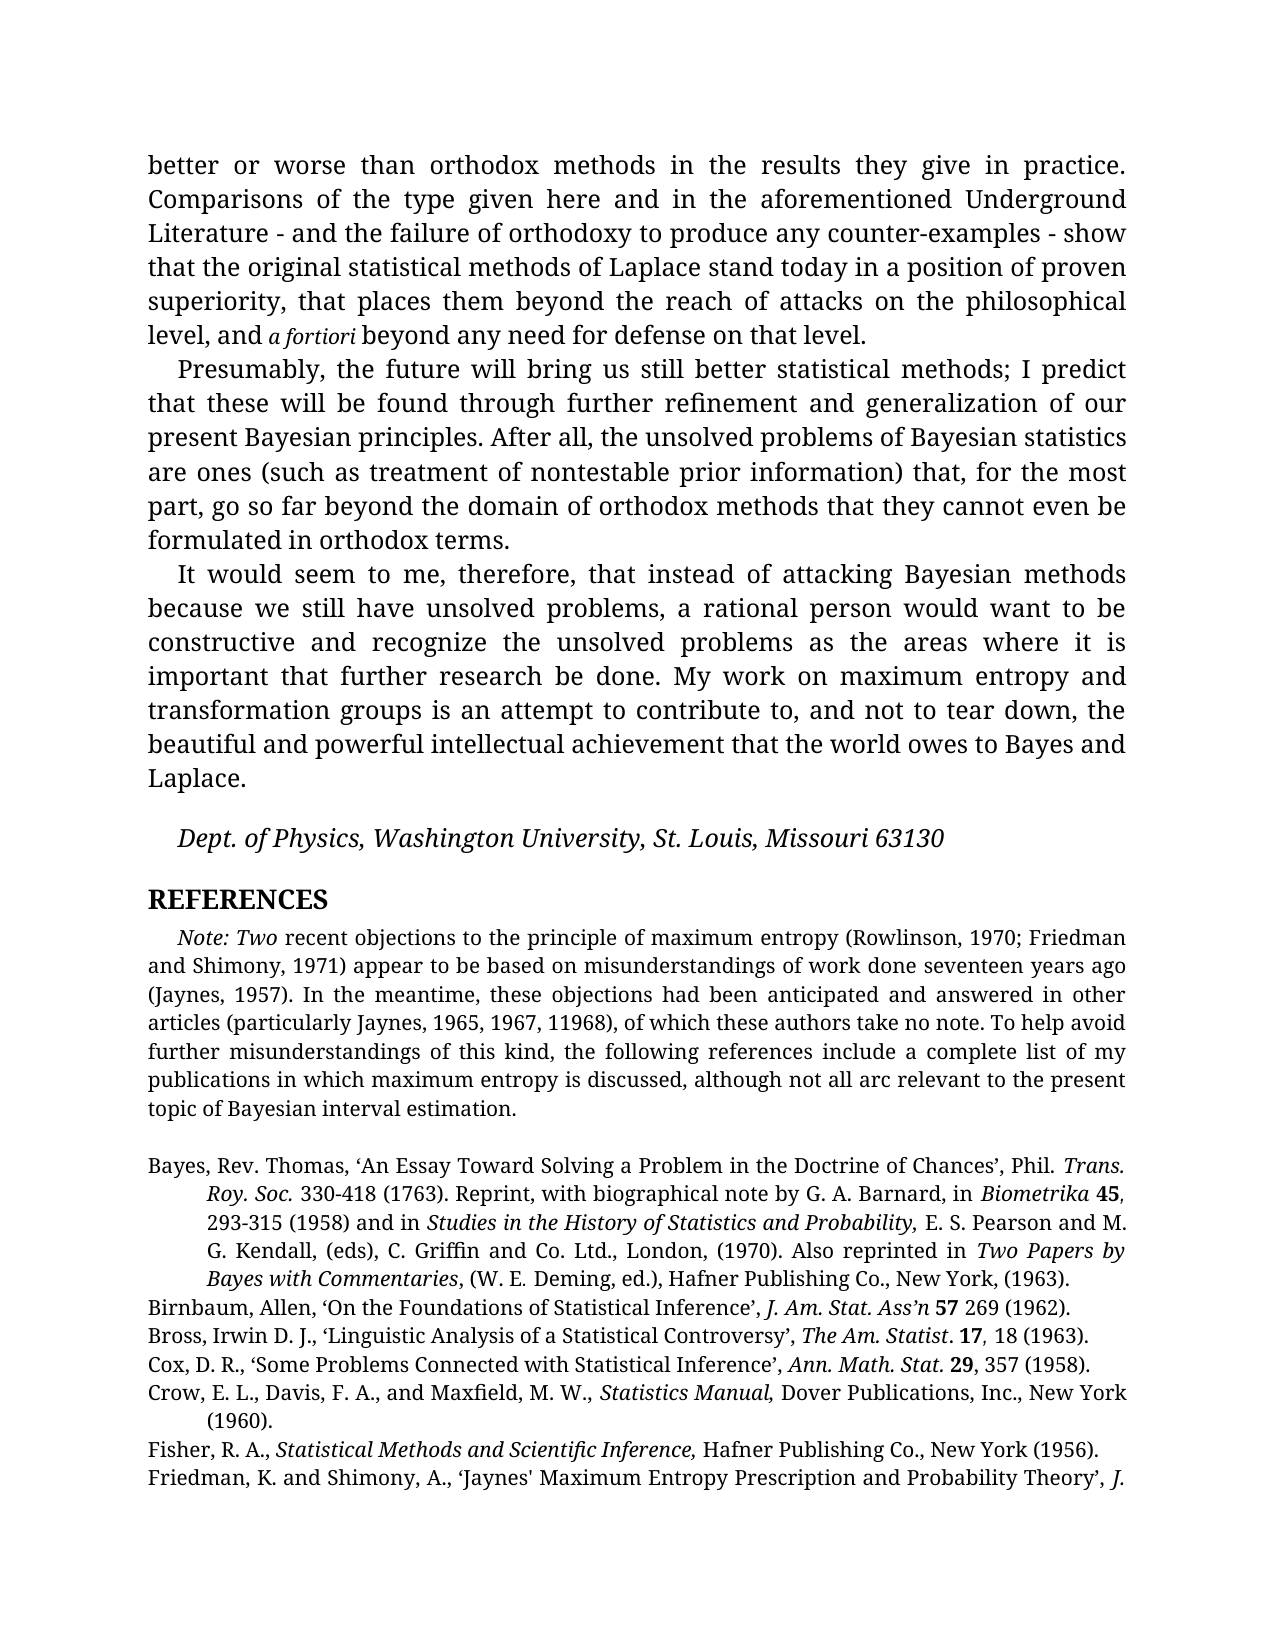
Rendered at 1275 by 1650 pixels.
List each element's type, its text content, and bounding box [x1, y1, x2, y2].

text Presumably, the future will bring us still better statistical methods; I predict that these will be found through further refinement and generalization of our present Bayesian principles. After all, the unsolved problems of Bayesian statistics are ones (such as treatment of nontestable prior information) that, for the most part, go so far beyond the domain of orthodox methods that they cannot even be formulated in orthodox terms. [148, 352, 1127, 556]
subtitle REFERENCES [148, 880, 1127, 917]
text Birnbaum, Allen, ‘On the Foundations of Statistical Inference’, J. Am. Stat. Ass’n 57 269 (1962). [148, 1293, 1127, 1321]
text Friedman, K. and Shimony, A., ‘Jaynes' Maximum Entropy Prescription and Probability Theory’, J. [148, 1463, 1127, 1492]
text Bayes, Rev. Thomas, ‘An Essay Toward Solving a Problem in the Doctrine of Chances’, Phil. Trans. Roy. Soc. 330-418 (1763). Reprint, with biographical note by G. A. Barnard, in Biometrika 45, 293-315 (1958) and in Studies in the History of Statistics and Probability, E. S. Pearson and M. G. Kendall, (eds), C. Griffin and Co. Ltd., London, (1970). Also reprinted in Two Papers by Bayes with Commentaries, (W. E. Deming, ed.), Hafner Publishing Co., New York, (1963). [148, 1151, 1127, 1293]
text Dept. of Physics, Washington University, St. Louis, Missouri 63130 [148, 821, 1127, 855]
text Fisher, R. A., Statistical Methods and Scientific Inference, Hafner Publishing Co., New York (1956). [148, 1435, 1127, 1463]
text better or worse than orthodox methods in the results they give in practice. Comparisons of the type given here and in the aforementioned Underground Literature - and the failure of orthodoxy to produce any counter-examples - show that the original statistical methods of Laplace stand today in a position of proven superiority, that places them beyond the reach of attacks on the philosophical level, and a fortiori beyond any need for defense on that level. [148, 148, 1127, 352]
text It would seem to me, therefore, that instead of attacking Bayesian methods because we still have unsolved problems, a rational person would want to be constructive and recognize the unsolved problems as the areas where it is important that further research be done. My work on maximum entropy and transformation groups is an attempt to contribute to, and not to tear down, the beautiful and powerful intellectual achievement that the world owes to Bayes and Laplace. [148, 556, 1127, 795]
text Crow, E. L., Davis, F. A., and Maxfield, M. W., Statistics Manual, Dover Publications, Inc., New York (1960). [148, 1378, 1127, 1435]
text Bross, Irwin D. J., ‘Linguistic Analysis of a Statistical Controversy’, The Am. Statist. 17, 18 (1963). [148, 1321, 1127, 1350]
text Cox, D. R., ‘Some Problems Connected with Statistical Inference’, Ann. Math. Stat. 29, 357 (1958). [148, 1350, 1127, 1378]
text Note: Two recent objections to the principle of maximum entropy (Rowlinson, 1970; Friedman and Shimony, 1971) appear to be based on misunderstandings of work done seventeen years ago (Jaynes, 1957). In the meantime, these objections had been anticipated and answered in other articles (particularly Jaynes, 1965, 1967, 11968), of which these authors take no note. To help avoid further misunderstandings of this kind, the following references include a complete list of my publications in which maximum entropy is discussed, although not all arc relevant to the present topic of Bayesian interval estimation. [148, 923, 1127, 1122]
